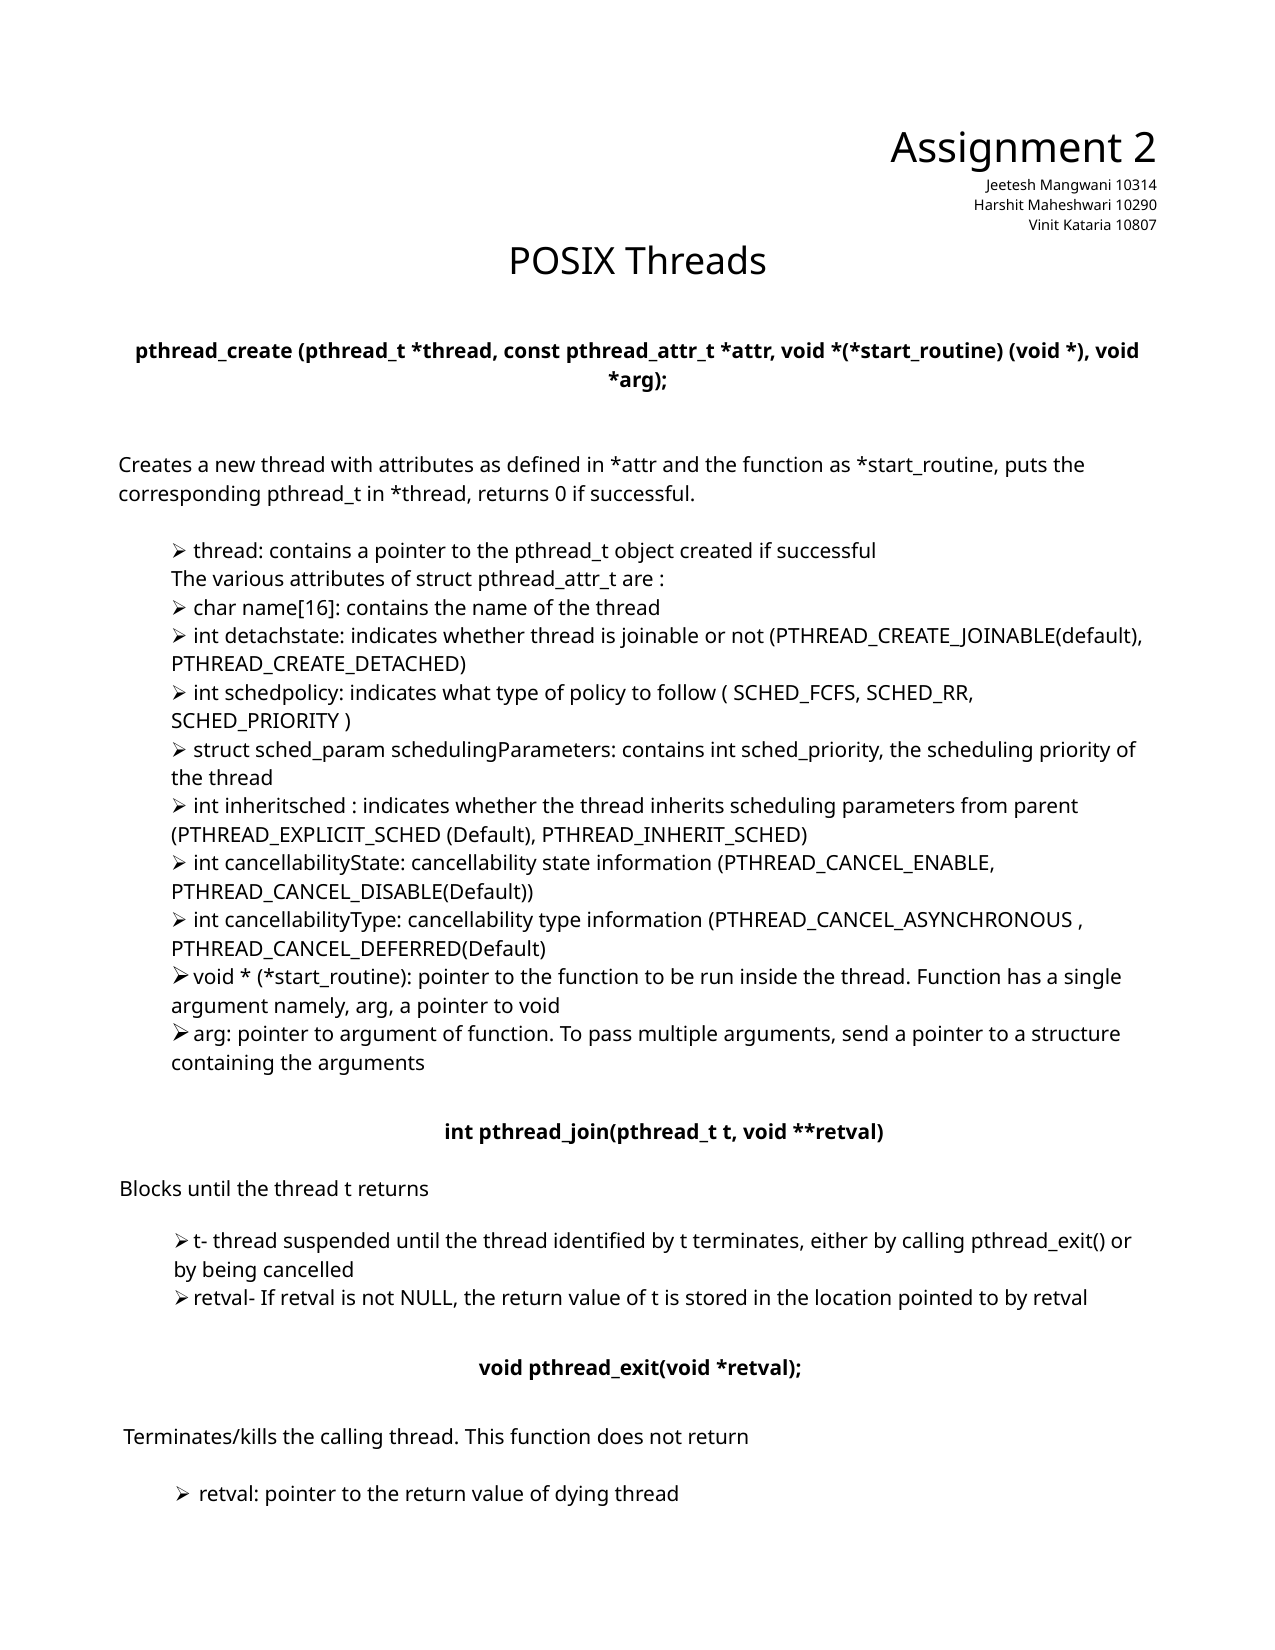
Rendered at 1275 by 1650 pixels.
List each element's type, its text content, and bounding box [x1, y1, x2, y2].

list arg: pointer to argument of function. To pass multiple arguments, send a pointer to a structure containing the arguments [171, 1019, 1157, 1076]
text Terminates/kills the calling thread. This function does not return [123, 1422, 1157, 1451]
text POSIX Threads [118, 234, 1157, 286]
list retval- If retval is not NULL, the return value of t is stored in the location pointed to by retval [173, 1283, 1157, 1312]
list int inheritsched : indicates whether the thread inherits scheduling parameters from parent (PTHREAD_EXPLICIT_SCHED (Default), PTHREAD_INHERIT_SCHED) [171, 792, 1157, 848]
list t- thread suspended until the thread identified by t terminates, either by calling pthread_exit() or by being cancelled [173, 1227, 1157, 1283]
list retval: pointer to the return value of dying thread [174, 1479, 1157, 1507]
list int cancellabilityType: cancellability type information (PTHREAD_CANCEL_ASYNCHRONOUS , PTHREAD_CANCEL_DEFERRED(Default) [171, 905, 1157, 962]
list int cancellabilityState: cancellability state information (PTHREAD_CANCEL_ENABLE, PTHREAD_CANCEL_DISABLE(Default)) [171, 848, 1157, 905]
text Creates a new thread with attributes as defined in *attr and the function as *start_routine, puts the corresponding pthread_t in *thread, returns 0 if successful. [118, 450, 1157, 507]
list int schedpolicy: indicates what type of policy to follow ( SCHED_FCFS, SCHED_RR, SCHED_PRIORITY ) [171, 678, 1157, 735]
list char name[16]: contains the name of the thread [171, 593, 1157, 621]
text pthread_create (pthread_t *thread, const pthread_attr_t *attr, void *(*start_routine) (void *), void *arg); [118, 337, 1157, 393]
text Vinit Kataria 10807 [118, 215, 1157, 234]
list struct sched_param schedulingParameters: contains int sched_priority, the scheduling priority of the thread [171, 735, 1157, 792]
text Harshit Maheshwari 10290 [118, 195, 1157, 215]
text Blocks until the thread t returns [119, 1174, 1157, 1202]
list thread: contains a pointer to the pthread_t object created if successful [171, 536, 1157, 564]
text void pthread_exit(void *retval); [123, 1353, 1157, 1381]
text Assignment 2 [118, 118, 1157, 175]
text int pthread_join(pthread_t t, void **retval) [171, 1117, 1157, 1145]
list int detachstate: indicates whether thread is joinable or not (PTHREAD_CREATE_JOINABLE(default), PTHREAD_CREATE_DETACHED) [171, 621, 1157, 678]
text The various attributes of struct pthread_attr_t are : [171, 564, 1157, 593]
text Jeetesh Mangwani 10314 [118, 175, 1157, 195]
list void * (*start_routine): pointer to the function to be run inside the thread. Function has a single argument namely, arg, a pointer to void [171, 962, 1157, 1019]
